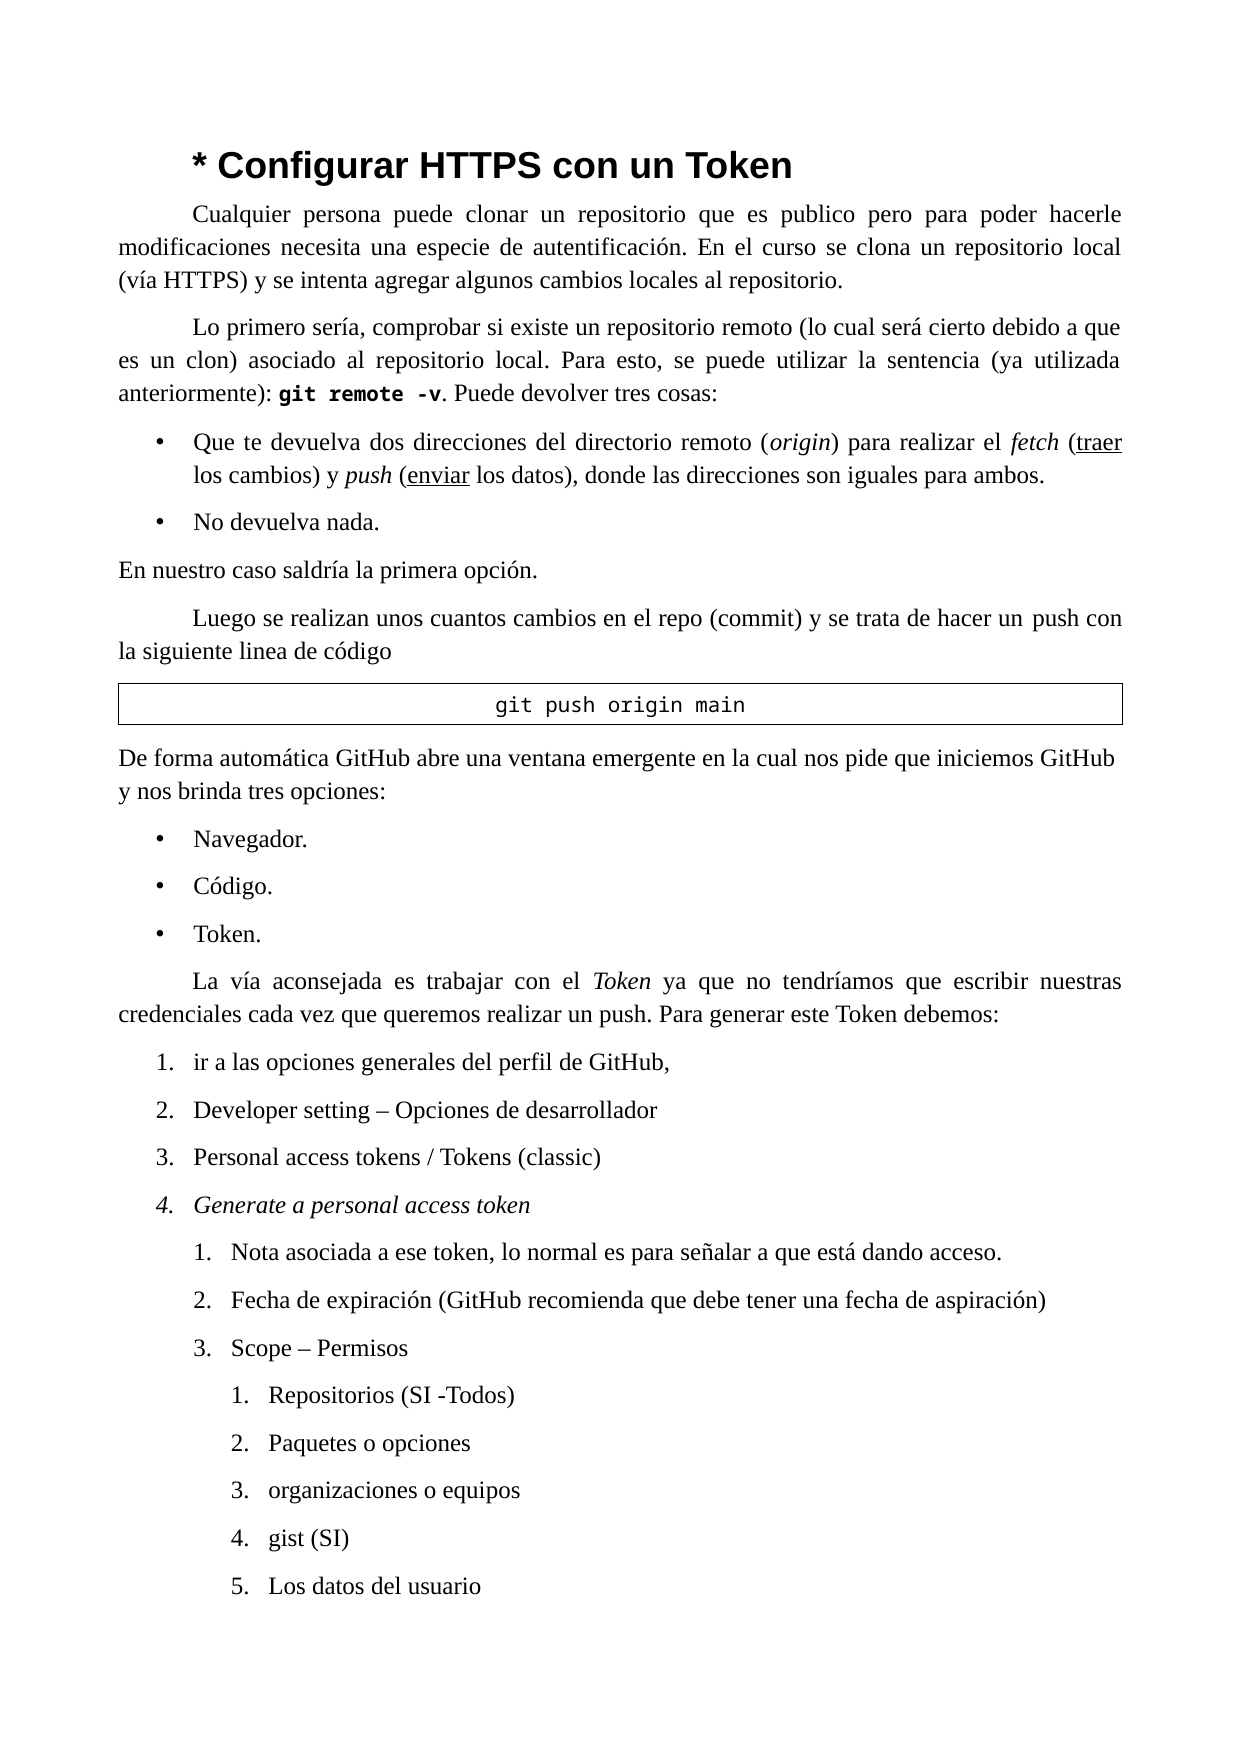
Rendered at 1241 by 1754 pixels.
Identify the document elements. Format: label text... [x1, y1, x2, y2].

list Scope – Permisos [193, 1333, 1122, 1361]
list Código. [156, 871, 1122, 900]
list Token. [156, 919, 1122, 948]
list No devuelva nada. [156, 507, 1122, 536]
text En nuestro caso saldría la primera opción. [118, 555, 1122, 584]
text De forma automática GitHub abre una ventana emergente en la cual nos pide que iniciemos GitHub y nos brinda tres opciones: [118, 743, 1122, 805]
list Repositorios (SI -Todos) [231, 1380, 1122, 1409]
list ir a las opciones generales del perfil de GitHub, [156, 1047, 1122, 1076]
subtitle * Configurar HTTPS con un Token [118, 143, 1122, 186]
list Generate a personal access token [156, 1190, 1122, 1219]
text Cualquier persona puede clonar un repositorio que es publico pero para poder hacerle modificaciones necesita una especie de autentificación. En el curso se clona un repositorio local (vía HTTPS) y se intenta agregar algunos cambios locales al repositorio. [118, 199, 1122, 293]
table_header git push origin main [119, 684, 1122, 724]
list Navegador. [156, 824, 1122, 852]
list Personal access tokens / Tokens (classic) [156, 1142, 1122, 1171]
list Paquetes o opciones [231, 1428, 1122, 1457]
list Nota asociada a ese token, lo normal es para señalar a que está dando acceso. [193, 1237, 1122, 1266]
list Los datos del usuario [231, 1571, 1122, 1599]
text Lo primero sería, comprobar si existe un repositorio remoto (lo cual será cierto debido a que es un clon) asociado al repositorio local. Para esto, se puede utilizar la sentencia (ya utilizada anteriormente): git remote -v. Puede devolver tres cosas: [118, 312, 1122, 408]
list Fecha de expiración (GitHub recomienda que debe tener una fecha de aspiración) [193, 1285, 1122, 1314]
list Que te devuelva dos direcciones del directorio remoto (origin) para realizar el fetch (traer los cambios) y push (enviar los datos), donde las direcciones son iguales para ambos. [156, 427, 1122, 489]
text Luego se realizan unos cuantos cambios en el repo (commit) y se trata de hacer un push con la siguiente linea de código [118, 603, 1122, 664]
list organizaciones o equipos [231, 1476, 1122, 1504]
list Developer setting – Opciones de desarrollador [156, 1095, 1122, 1123]
list gist (SI) [231, 1523, 1122, 1552]
text La vía aconsejada es trabajar con el Token ya que no tendríamos que escribir nuestras credenciales cada vez que queremos realizar un push. Para generar este Token debemos: [118, 966, 1122, 1028]
